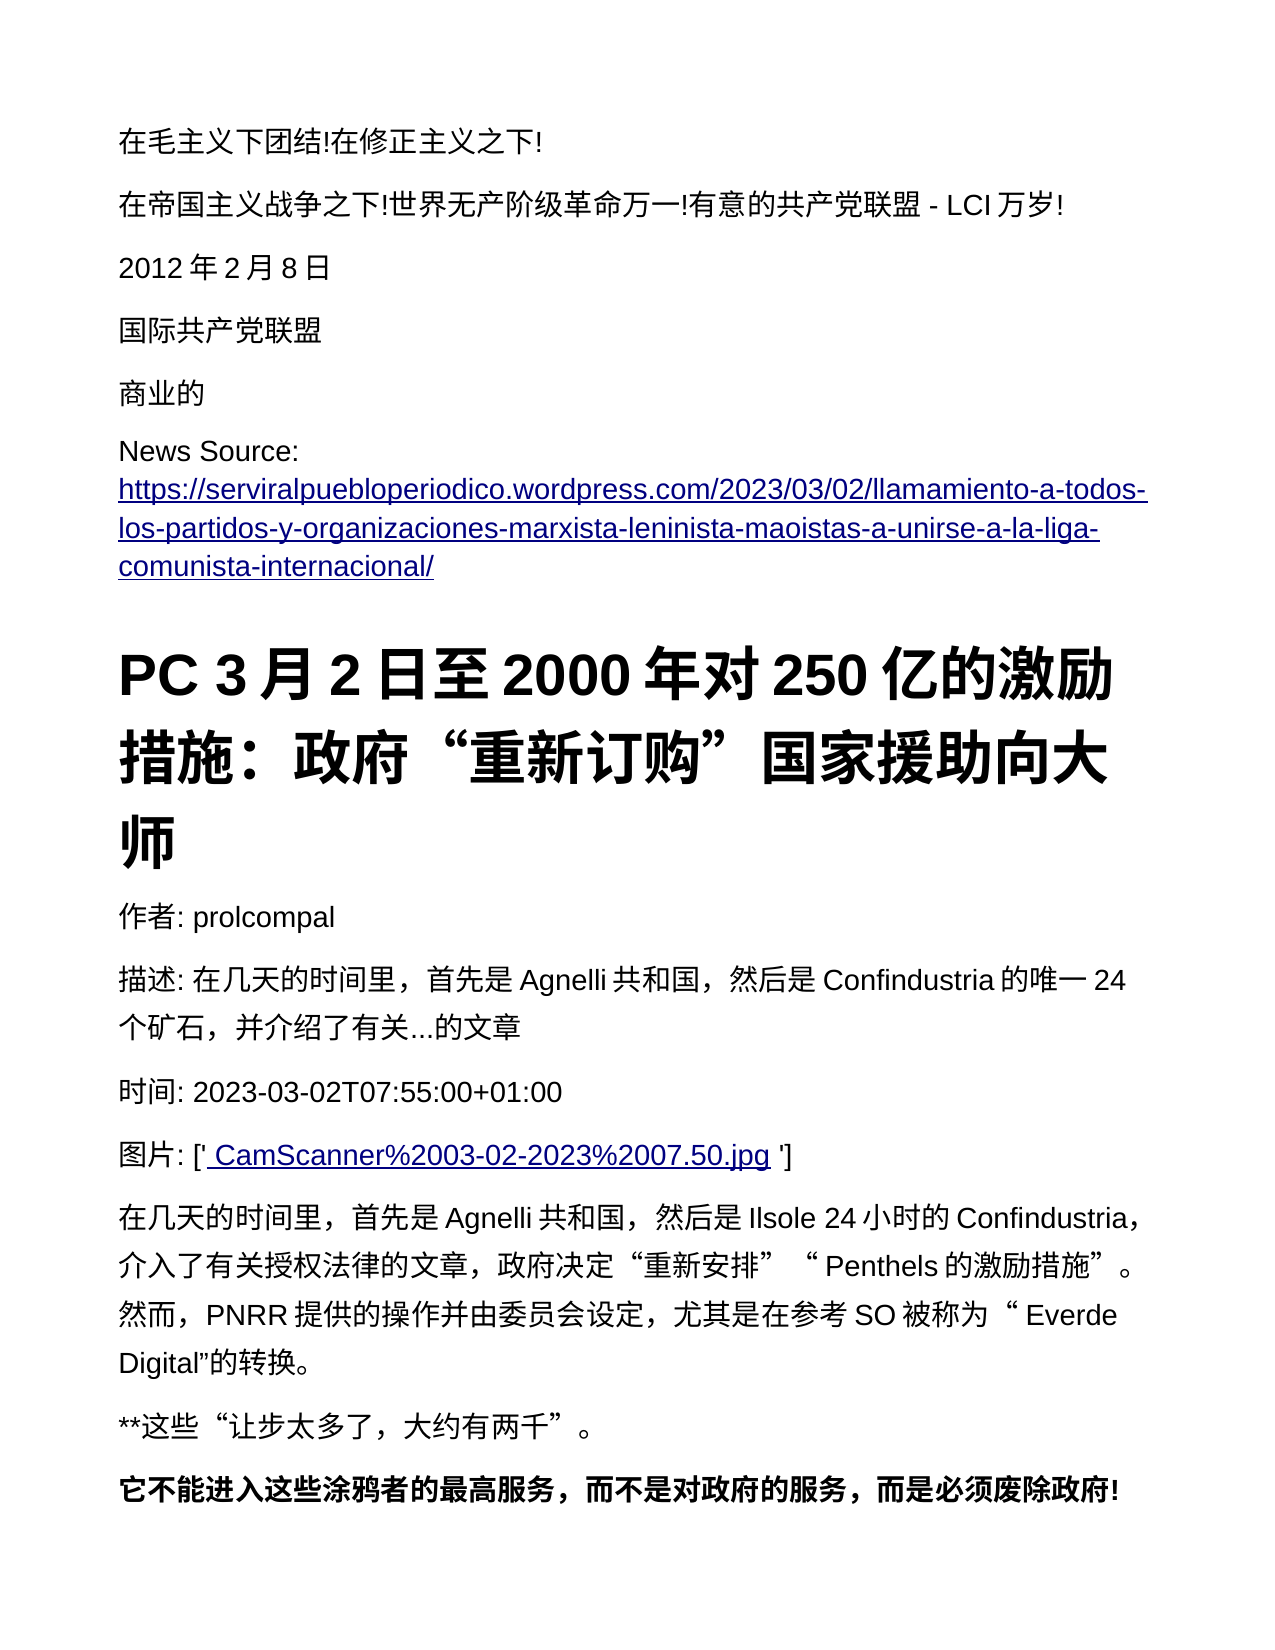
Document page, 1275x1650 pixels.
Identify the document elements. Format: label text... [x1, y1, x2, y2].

text 时间: 2023-03-02T07:55:00+01:00 [118, 1068, 1157, 1111]
subtitle PC 3月2日至2000年对250亿的激励措施：政府“重新订购”国家援助向大师 [118, 627, 1157, 881]
text 国际共产党联盟 [118, 307, 1157, 350]
text 在几天的时间里，首先是Agnelli共和国，然后是Ilsole 24小时的Confindustria，介入了有关授权法律的文章，政府决定“重新安排”“ Penthels的激励措施”。 然而，PNRR提供的操作并由委员会设定，尤其是在参考SO被称为“ Everde Digital”的转换。 [118, 1194, 1157, 1382]
text 图片: [' CamScanner%2003-02-2023%2007.50.jpg '] [118, 1131, 1157, 1174]
text 它不能进入​​这些涂鸦者的最高服务，而不是对政府的服务，而是必须废除政府! [118, 1466, 1157, 1509]
text **这些“让步太多了，大约有两千”。 [118, 1403, 1157, 1446]
text News Source: https://serviralpuebloperiodico.wordpress.com/2023/03/02/llamamiento-a-todos-los-partidos-y-organizaciones-marxista-leninista-maoistas-a-unirse-a-la-liga-comunista-internacional/ [118, 434, 1157, 583]
text 商业的 [118, 371, 1157, 413]
text 作者: prolcompal [118, 893, 1157, 936]
text 描述: 在几天的时间里，首先是Agnelli共和国，然后是Confindustria的唯一24个矿石，并介绍了有关...的文章 [118, 957, 1157, 1047]
text 在帝国主义战争之下!世界无产阶级革命万一!有意的共产党联盟 - LCI万岁! [118, 181, 1157, 223]
text 2012年2月8日 [118, 244, 1157, 287]
text 在毛主义下团结!在修正主义之下! [118, 118, 1157, 160]
